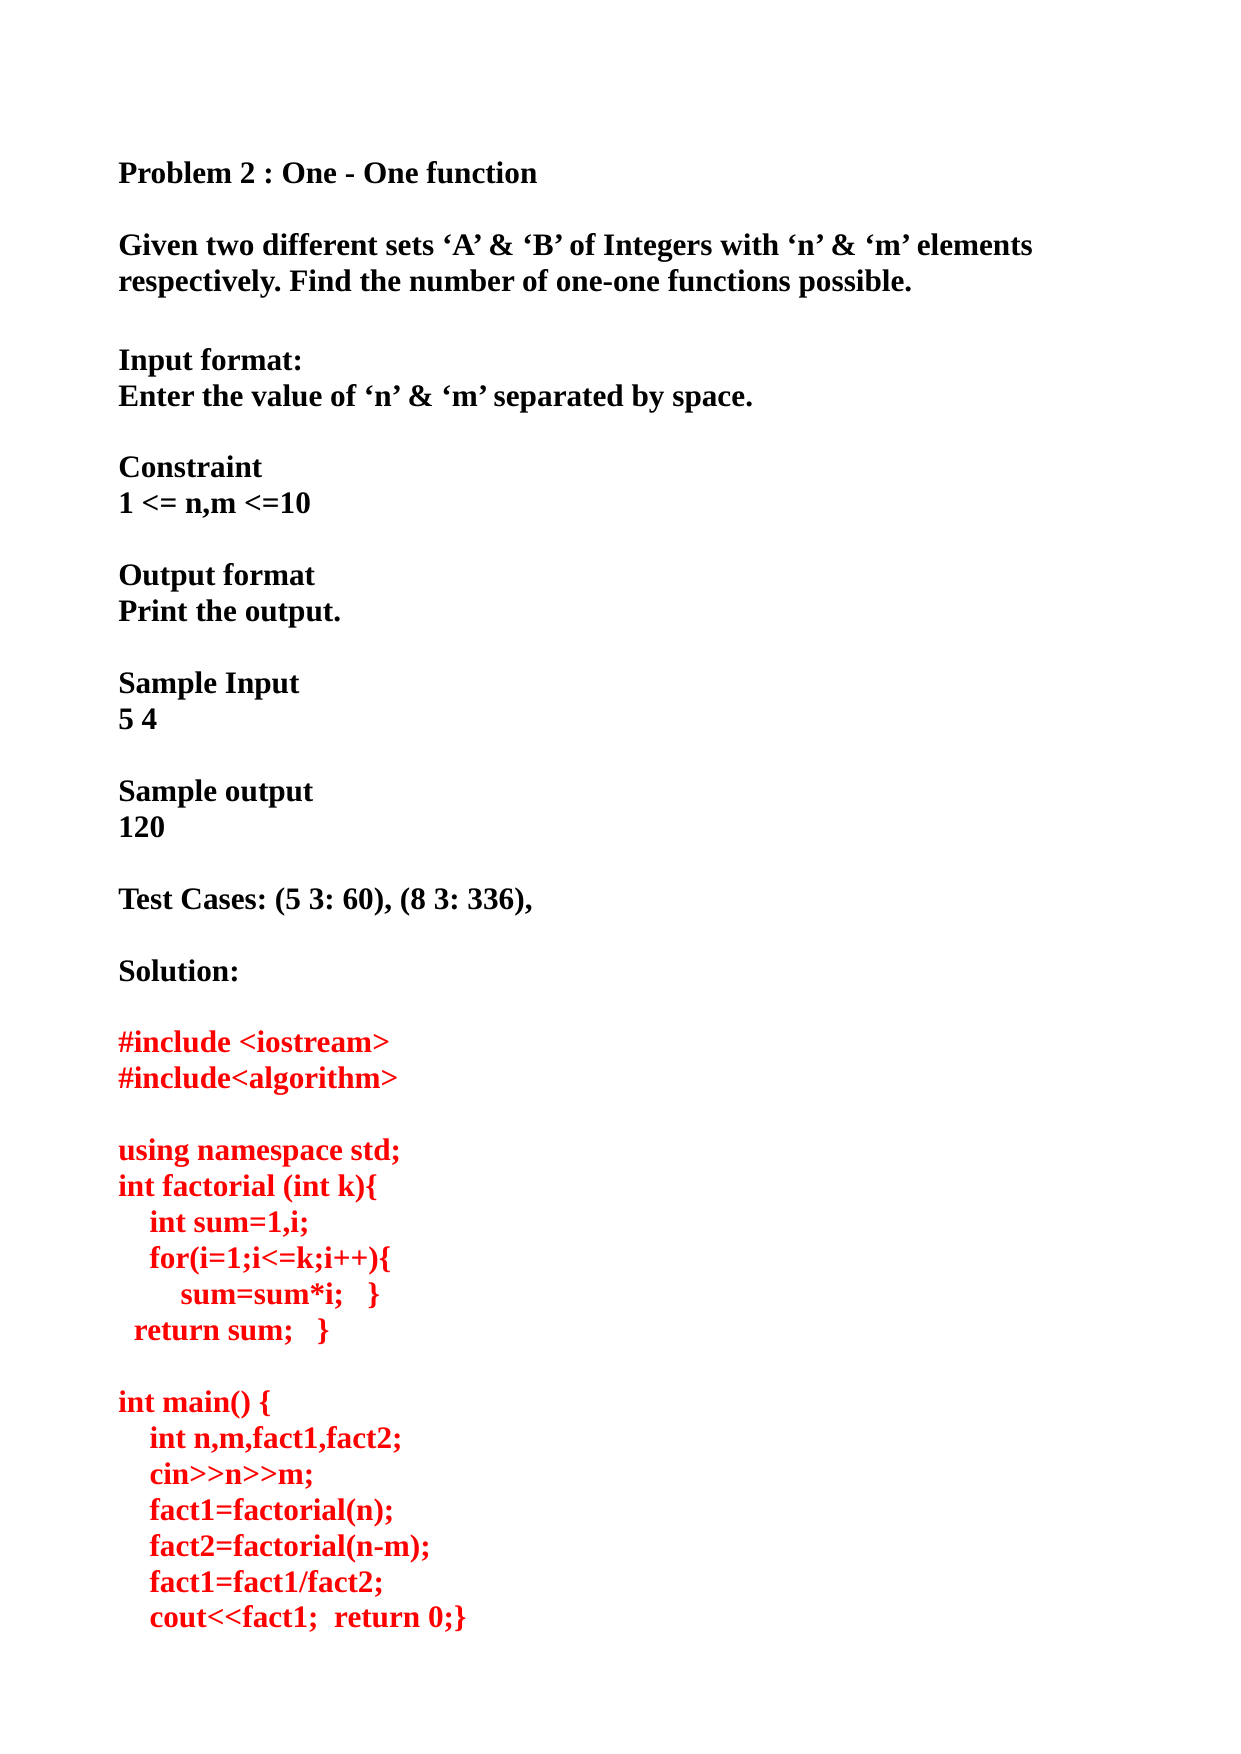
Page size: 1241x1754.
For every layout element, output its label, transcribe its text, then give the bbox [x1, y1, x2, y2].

text fact2=factorial(n-m); [118, 1527, 1122, 1563]
text Test Cases: (5 3: 60), (8 3: 336), [118, 880, 1122, 916]
text cin>>n>>m; [118, 1455, 1122, 1491]
text Sample output [118, 772, 1122, 808]
text Constraint [118, 449, 1122, 485]
text #include <iostream> [118, 1024, 1122, 1060]
text Solution: [118, 952, 1122, 988]
text 1 <= n,m <=10 [118, 485, 1122, 521]
text Input format: [118, 341, 1122, 377]
text fact1=fact1/fact2; [118, 1563, 1122, 1599]
text cout<<fact1; return 0;} [118, 1599, 1122, 1635]
text Enter the value of ‘n’ & ‘m’ separated by space. [118, 377, 1122, 413]
text Print the output. [118, 592, 1122, 628]
text sum=sum*i; } [118, 1275, 1122, 1311]
text int sum=1,i; [118, 1203, 1122, 1239]
text return sum; } [118, 1311, 1122, 1347]
text Output format [118, 557, 1122, 592]
text using namespace std; [118, 1132, 1122, 1167]
text Given two different sets ‘A’ & ‘B’ of Integers with ‘n’ & ‘m’ elements respectively. Find the number of one-one functions possible. [118, 226, 1122, 298]
text Sample Input [118, 664, 1122, 700]
text for(i=1;i<=k;i++){ [118, 1239, 1122, 1275]
text int main() { [118, 1383, 1122, 1419]
text 5 4 [118, 700, 1122, 736]
text 120 [118, 808, 1122, 844]
text fact1=factorial(n); [118, 1491, 1122, 1527]
text #include<algorithm> [118, 1060, 1122, 1096]
text int n,m,fact1,fact2; [118, 1419, 1122, 1455]
text int factorial (int k){ [118, 1167, 1122, 1203]
text Problem 2 : One - One function [118, 154, 1122, 190]
